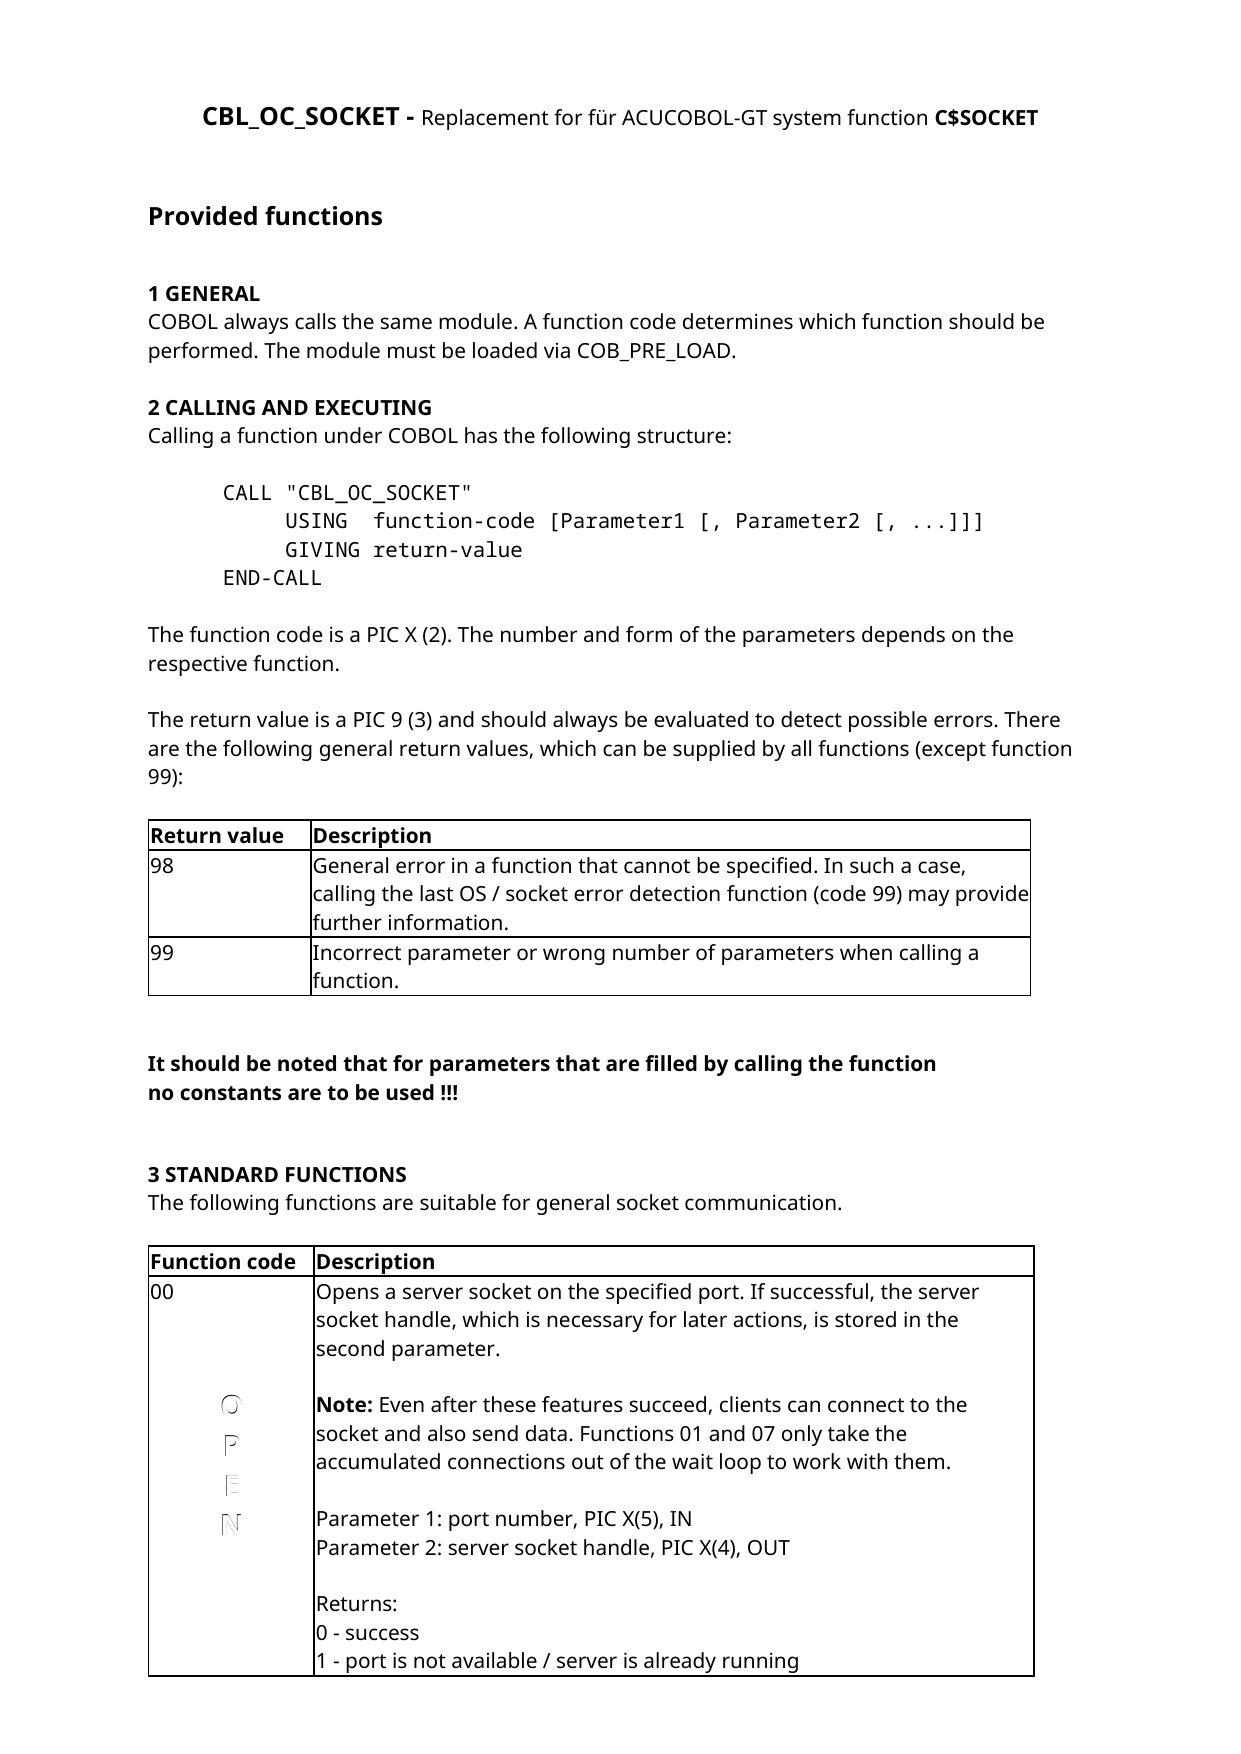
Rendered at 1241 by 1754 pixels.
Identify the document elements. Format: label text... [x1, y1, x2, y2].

table_cell Incorrect parameter or wrong number of parameters when calling a function. [312, 938, 1030, 994]
table_cell 00 [149, 1277, 313, 1305]
table_header Function code [149, 1247, 313, 1275]
text Calling a function under COBOL has the following structure: [148, 421, 1093, 449]
table_cell 99 [149, 938, 310, 994]
table_header Description [312, 821, 1030, 849]
text 2 CALLING AND EXECUTING [148, 393, 1093, 421]
table_cell O P E N [149, 1305, 313, 1675]
table_header Return value [149, 821, 310, 849]
text GIVING return-value [148, 535, 1093, 563]
text 3 STANDARD FUNCTIONS [148, 1160, 1093, 1188]
text It should be noted that for parameters that are filled by calling the function no constants are to be used !!! [148, 1049, 1093, 1106]
text CALL "CBL_OC_SOCKET" [148, 478, 1093, 506]
text The return value is a PIC 9 (3) and should always be evaluated to detect possible errors. There are the following general return values, which can be supplied by all functions (except function 99): [148, 706, 1093, 791]
text USING function-code [Parameter1 [, Parameter2 [, ...]]] [148, 506, 1093, 535]
table_cell General error in a function that cannot be specified. In such a case, calling the last OS / socket error detection function (code 99) may provide further information. [312, 851, 1030, 936]
table_header Description [315, 1247, 1033, 1275]
text 1 GENERAL [148, 279, 1093, 307]
table_cell 98 [149, 851, 310, 936]
text Provided functions [148, 198, 1093, 232]
text COBOL always calls the same module. A function code determines which function should be performed. The module must be loaded via COB_PRE_LOAD. [148, 307, 1093, 364]
text END-CALL [148, 563, 1093, 592]
text The following functions are suitable for general socket communication. [148, 1188, 1093, 1217]
table_cell Opens a server socket on the specified port. If successful, the server socket handle, which is necessary for later actions, is stored in the second parameter. Note: Even after these features succeed, clients can connect to the socket and also send data. Functions 01 and 07 only take the accumulated connections out of the wait loop to work with them. Parameter 1: port number, PIC X(5), IN Parameter 2: server socket handle, PIC X(4), OUT Returns: 0 - success 1 - port is not available / server is already running [315, 1277, 1033, 1675]
text The function code is a PIC X (2). The number and form of the parameters depends on the respective function. [148, 620, 1093, 677]
